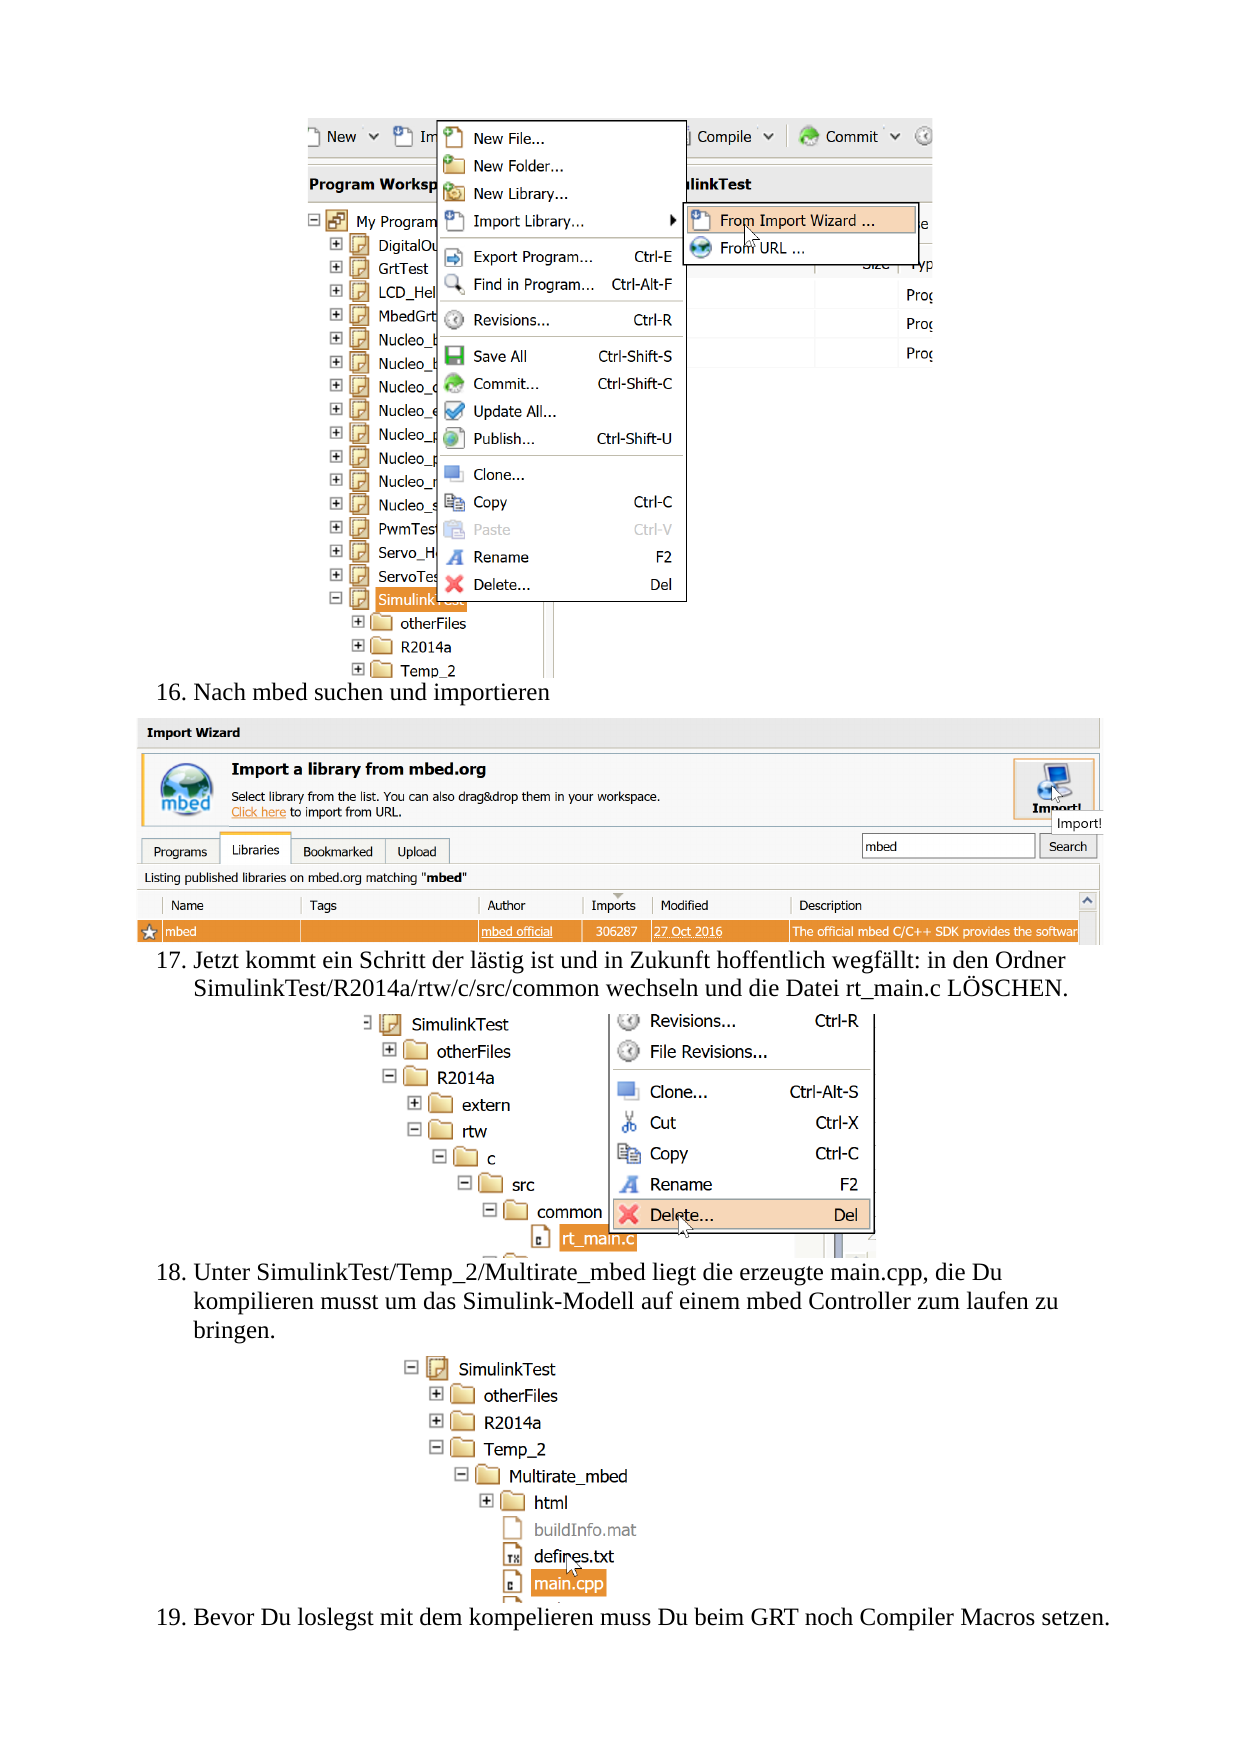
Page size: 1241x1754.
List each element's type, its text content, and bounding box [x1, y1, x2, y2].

list Bevor Du loslegst mit dem kompelieren muss Du beim GRT noch Compiler Macros setzen. [156, 1356, 1122, 1631]
picture [307, 118, 933, 678]
list Jetzt kommt ein Schritt der lästig ist und in Zukunft hoffentlich wegfällt: in den Ordner SimulinkTest/R2014a/rtw/c/src/common wechseln und die Datei rt_main.c LÖSCHEN. [156, 719, 1122, 1002]
list Unter SimulinkTest/Temp_2/Multirate_mbed liegt die erzeugte main.cpp, die Du kompilieren musst um das Simulink-Modell auf einem mbed Controller zum laufen zu bringen. [156, 1015, 1122, 1343]
picture [136, 718, 1104, 945]
picture [403, 1356, 837, 1603]
picture [363, 1014, 877, 1258]
list Nach mbed suchen und importieren [156, 118, 1122, 706]
